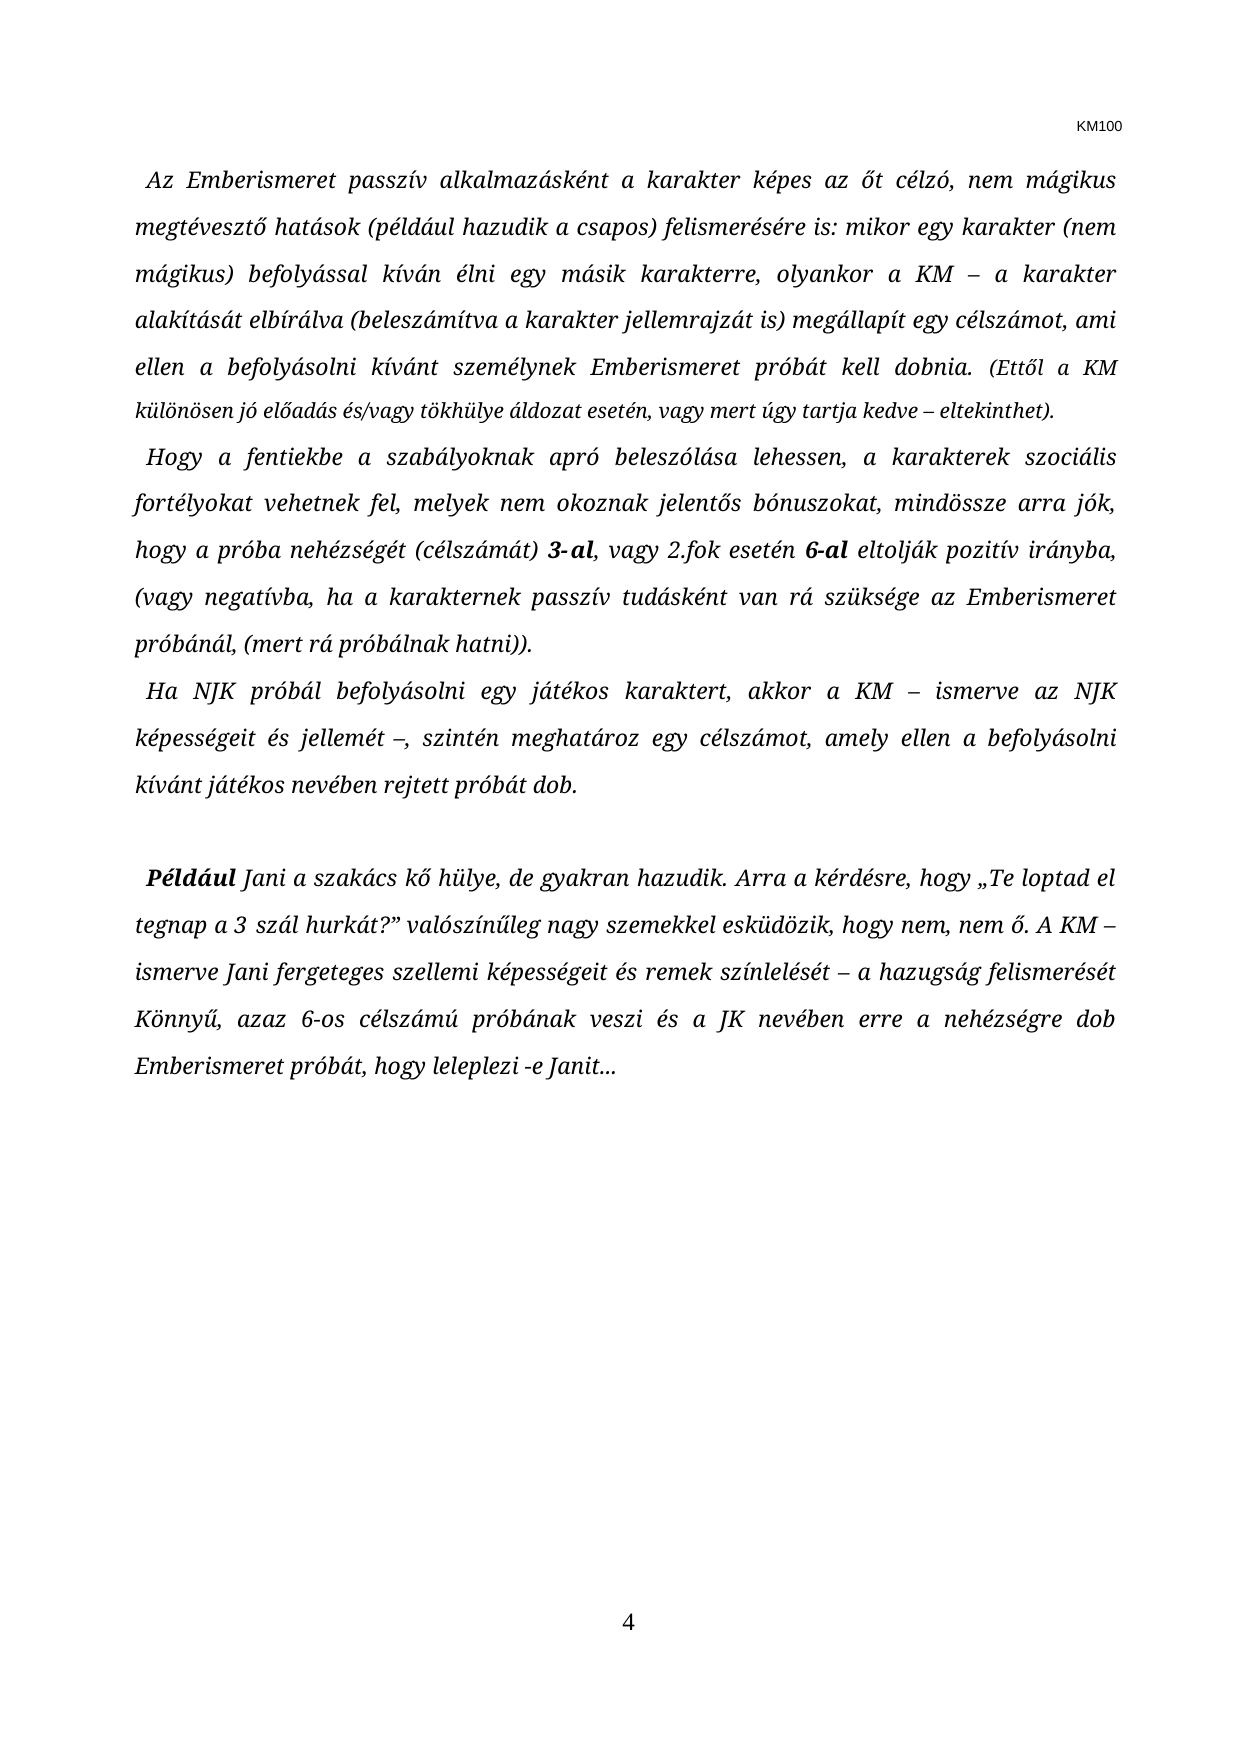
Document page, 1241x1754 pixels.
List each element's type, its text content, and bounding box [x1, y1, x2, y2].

text Az Emberismeret passzív alkalmazásként a karakter képes az őt célzó, nem mágikus megtévesztő hatások (például hazudik a csapos) felismerésére is: mikor egy karakter (nem mágikus) befolyással kíván élni egy másik karakterre, olyankor a KM – a karakter alakítását elbírálva (beleszámítva a karakter jellemrajzát is) megállapít egy célszámot, ami ellen a befolyásolni kívánt személynek Emberismeret próbát kell dobnia. (Ettől a KM különösen jó előadás és/vagy tökhülye áldozat esetén, vagy mert úgy tartja kedve – eltekinthet). [134, 164, 1120, 425]
text Hogy a fentiekbe a szabályoknak apró beleszólása lehessen, a karakterek szociális fortélyokat vehetnek fel, melyek nem okoznak jelentős bónuszokat, mindössze arra jók, hogy a próba nehézségét (célszámát) 3‑al, vagy 2.fok esetén 6-al eltolják pozitív irányba, (vagy negatívba, ha a karakternek passzív tudásként van rá szüksége az Emberismeret próbánál, (mert rá próbálnak hatni)). [134, 441, 1120, 659]
text Ha NJK próbál befolyásolni egy játékos karaktert, akkor a KM – ismerve az NJK képességeit és jellemét –, szintén meghatároz egy célszámot, amely ellen a befolyásolni kívánt játékos nevében rejtett próbát dob. [134, 675, 1120, 800]
text Például Jani a szakács kő hülye, de gyakran hazudik. Arra a kérdésre, hogy „Te loptad el tegnap a 3 szál hurkát?” valószínűleg nagy szemekkel esküdözik, hogy nem, nem ő. A KM – ismerve Jani fergeteges szellemi képességeit és remek színlelését – a hazugság felismerését Könnyű, azaz 6-os célszámú próbának veszi és a JK nevében erre a nehézségre dob Emberismeret próbát, hogy leleplezi -e Janit... [134, 862, 1120, 1081]
